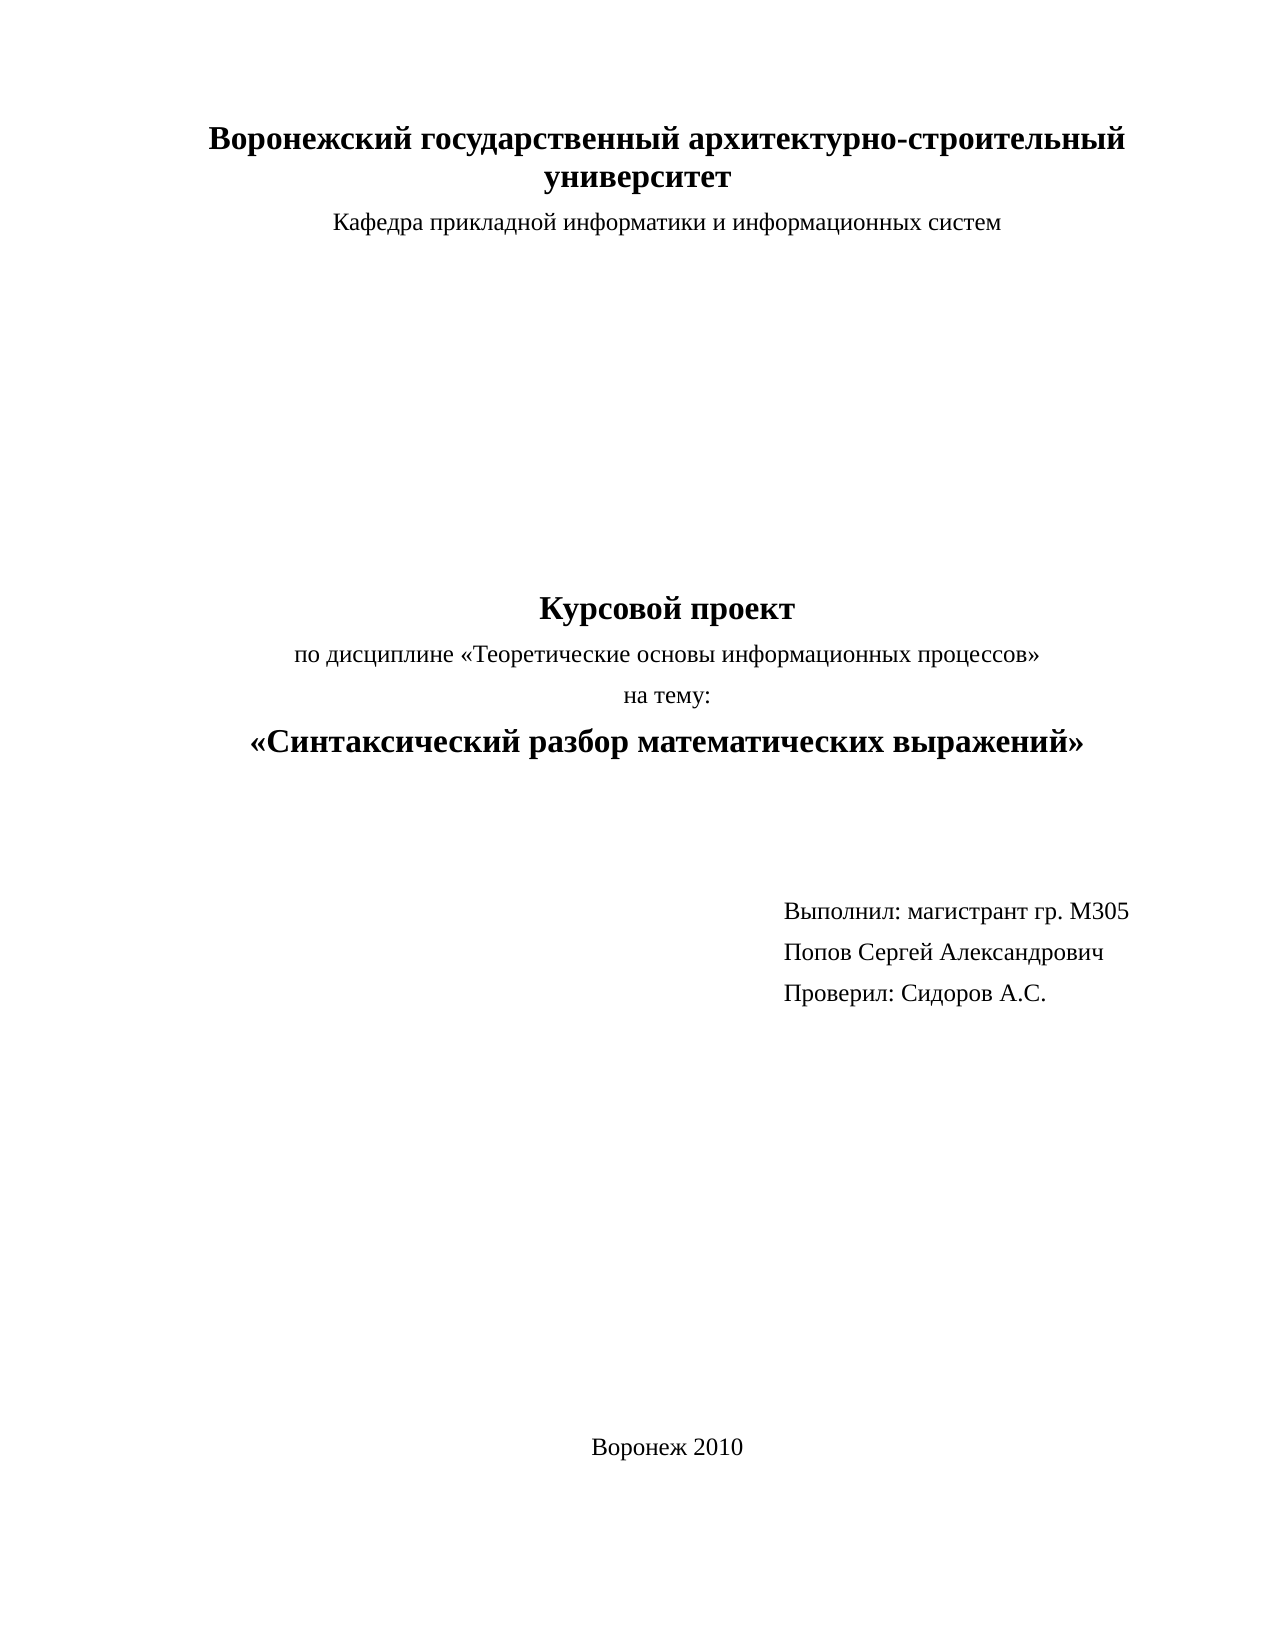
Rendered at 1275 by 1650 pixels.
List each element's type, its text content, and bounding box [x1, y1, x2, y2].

subtitle по дисциплине «Теоретические основы информационных процессов» [118, 639, 1157, 668]
subtitle Выполнил: магистрант гр. М305 [724, 896, 1157, 925]
subtitle Воронежский государственный архитектурно-строительный университет [118, 118, 1157, 195]
subtitle Курсовой проект [118, 588, 1157, 626]
subtitle Кафедра прикладной информатики и информационных систем [118, 207, 1157, 236]
subtitle Попов Сергей Александрович [724, 937, 1157, 966]
subtitle Воронеж 2010 [118, 1432, 1157, 1461]
subtitle на тему: [118, 680, 1157, 709]
subtitle «Синтаксический разбор математических выражений» [118, 721, 1157, 760]
subtitle Проверил: Сидоров А.С. [724, 978, 1157, 1007]
